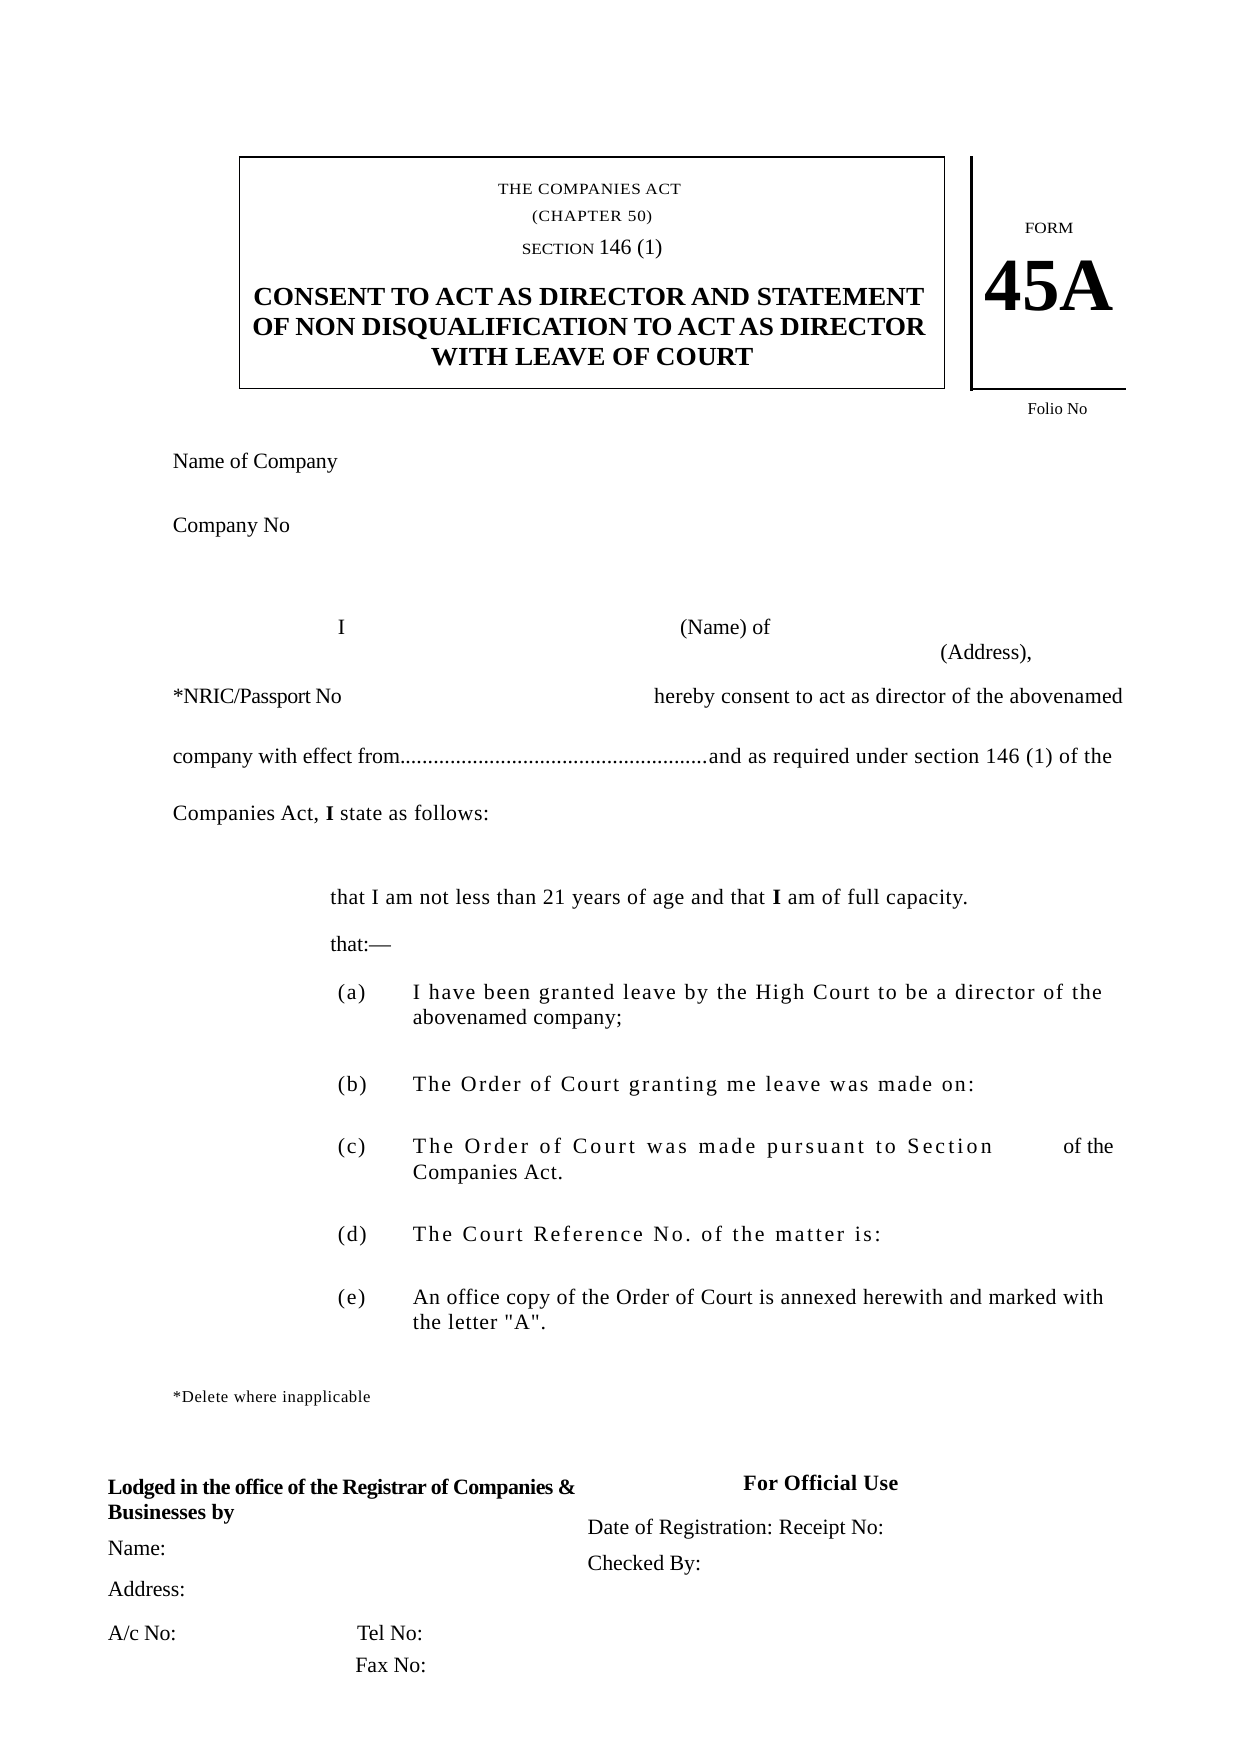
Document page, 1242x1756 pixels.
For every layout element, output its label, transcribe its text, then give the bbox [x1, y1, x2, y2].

table_header Lodged in the office of the Registrar of Companies & Businesses by Name: Address: A/c No: Tel No: Fax No: [102, 1468, 582, 1683]
text *Delete where inapplicable [173, 1387, 1132, 1406]
list The Order of Court was made pursuant to Section of the Companies Act. [338, 1133, 1125, 1184]
table_header FORM 45A [973, 156, 1126, 388]
list An office copy of the Order of Court is annexed herewith and marked with the letter "A". [338, 1284, 1125, 1334]
list The Order of Court granting me leave was made on: [338, 1071, 1132, 1096]
table_header THE COMPANIES ACT (CHAPTER 50) SECTION 146 (1) CONSENT TO ACT AS DIRECTOR AND STATEMENT OF NON DISQUALIFICATION TO ACT AS DIRECTOR WITH LEAVE OF COURT [240, 158, 944, 388]
text Folio No [105, 399, 1087, 418]
text that:— [330, 931, 1132, 957]
text I <get_director1(o.id)['name']> (Name) of <get_partner_full_address(get_director1(o.id)['id'])> (Address), [338, 614, 1132, 664]
text company with effect from and as required under section 146 (1) of the Companies Act, I state as follows: [173, 743, 1125, 825]
text that I am not less than 21 years of age and that I am of full capacity. [330, 884, 1132, 909]
text *NRIC/Passport No <get_director1(o.id)['nric']> hereby consent to act as director of the abovenamed [173, 683, 1132, 708]
text Name of Company <o.name> Company No <o.uen> [173, 448, 1124, 537]
table_header For Official Use Date of Registration: Receipt No: Checked By: [582, 1468, 1060, 1683]
table_header [945, 156, 970, 388]
list I have been granted leave by the High Court to be a director of the abovenamed company; [338, 979, 1125, 1029]
list The Court Reference No. of the matter is: [338, 1221, 1132, 1247]
